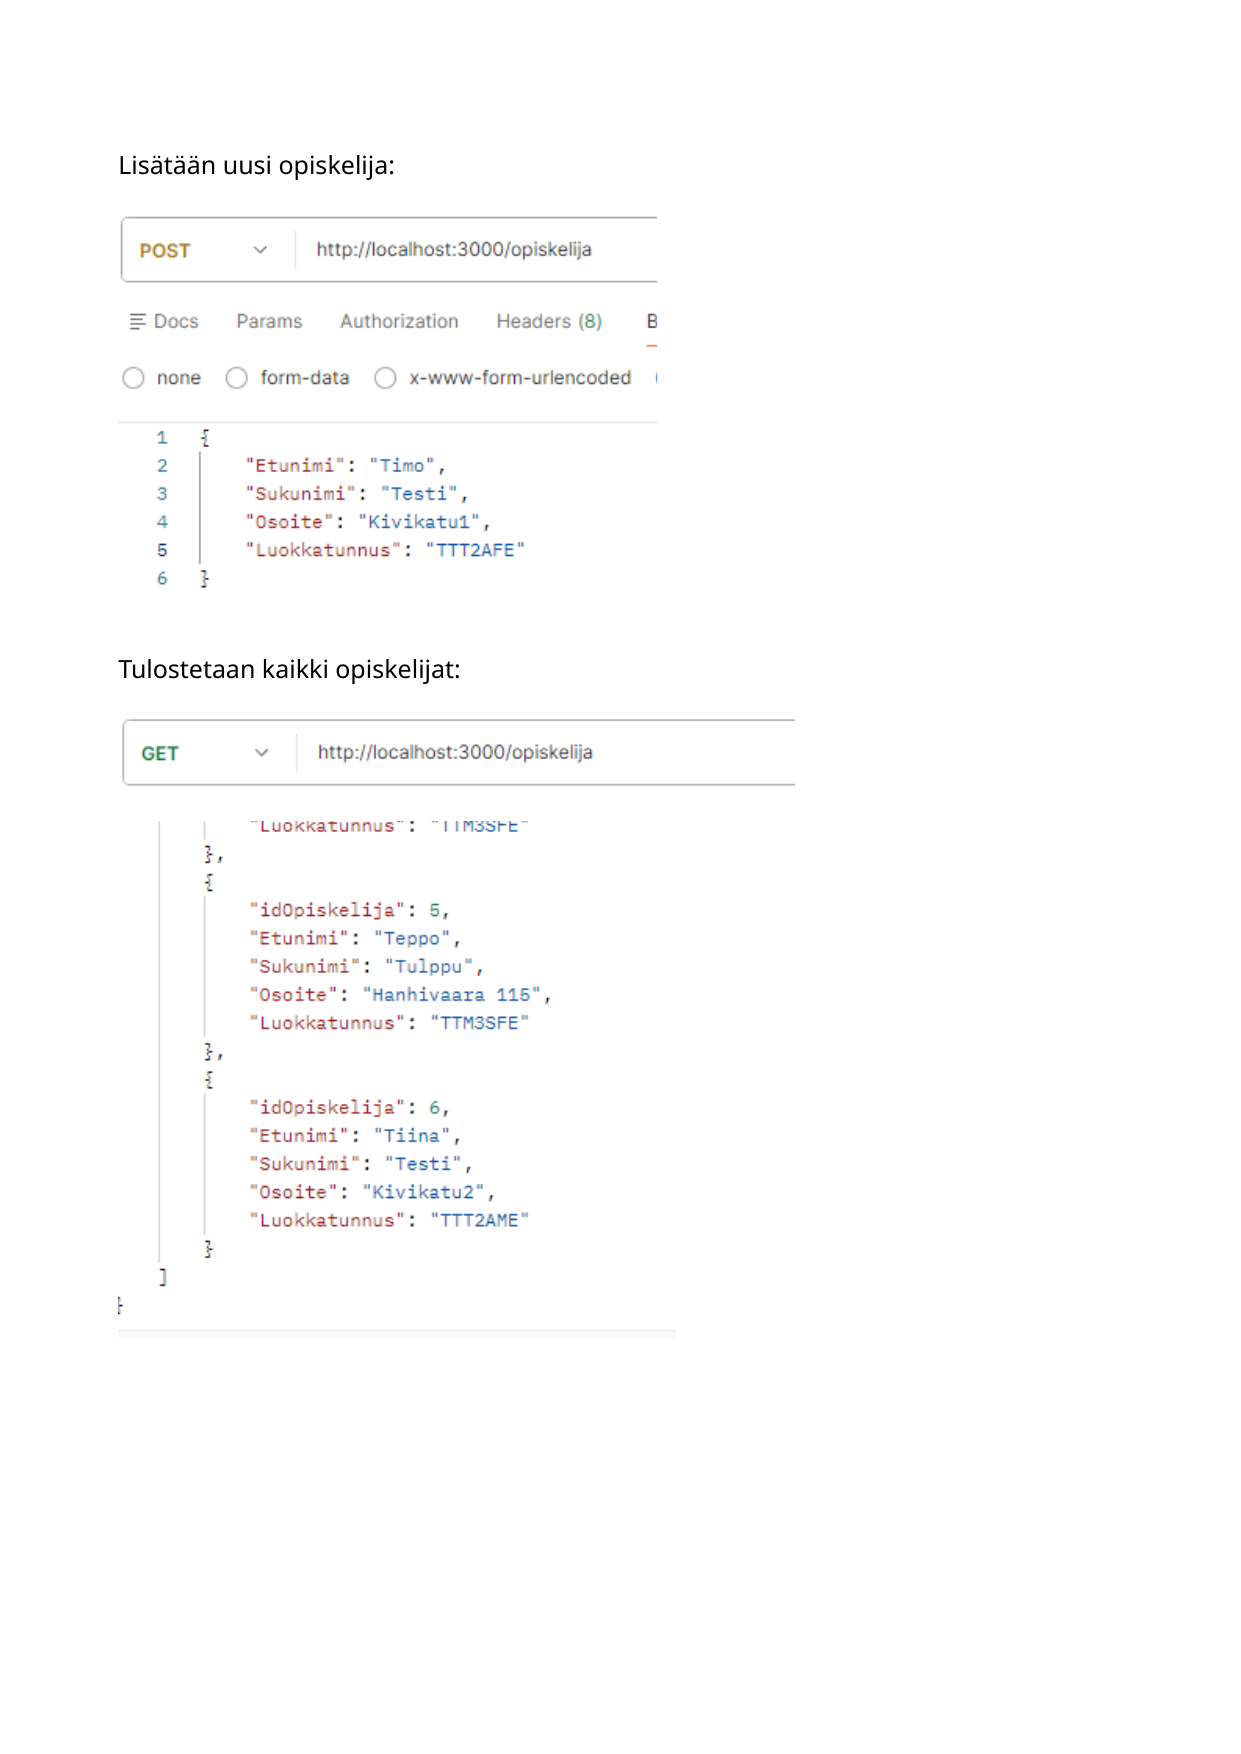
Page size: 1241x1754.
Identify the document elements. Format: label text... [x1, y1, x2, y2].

text Lisätään uusi opiskelija: [118, 148, 1122, 182]
text Tulostetaan kaikki opiskelijat: [118, 652, 1122, 686]
